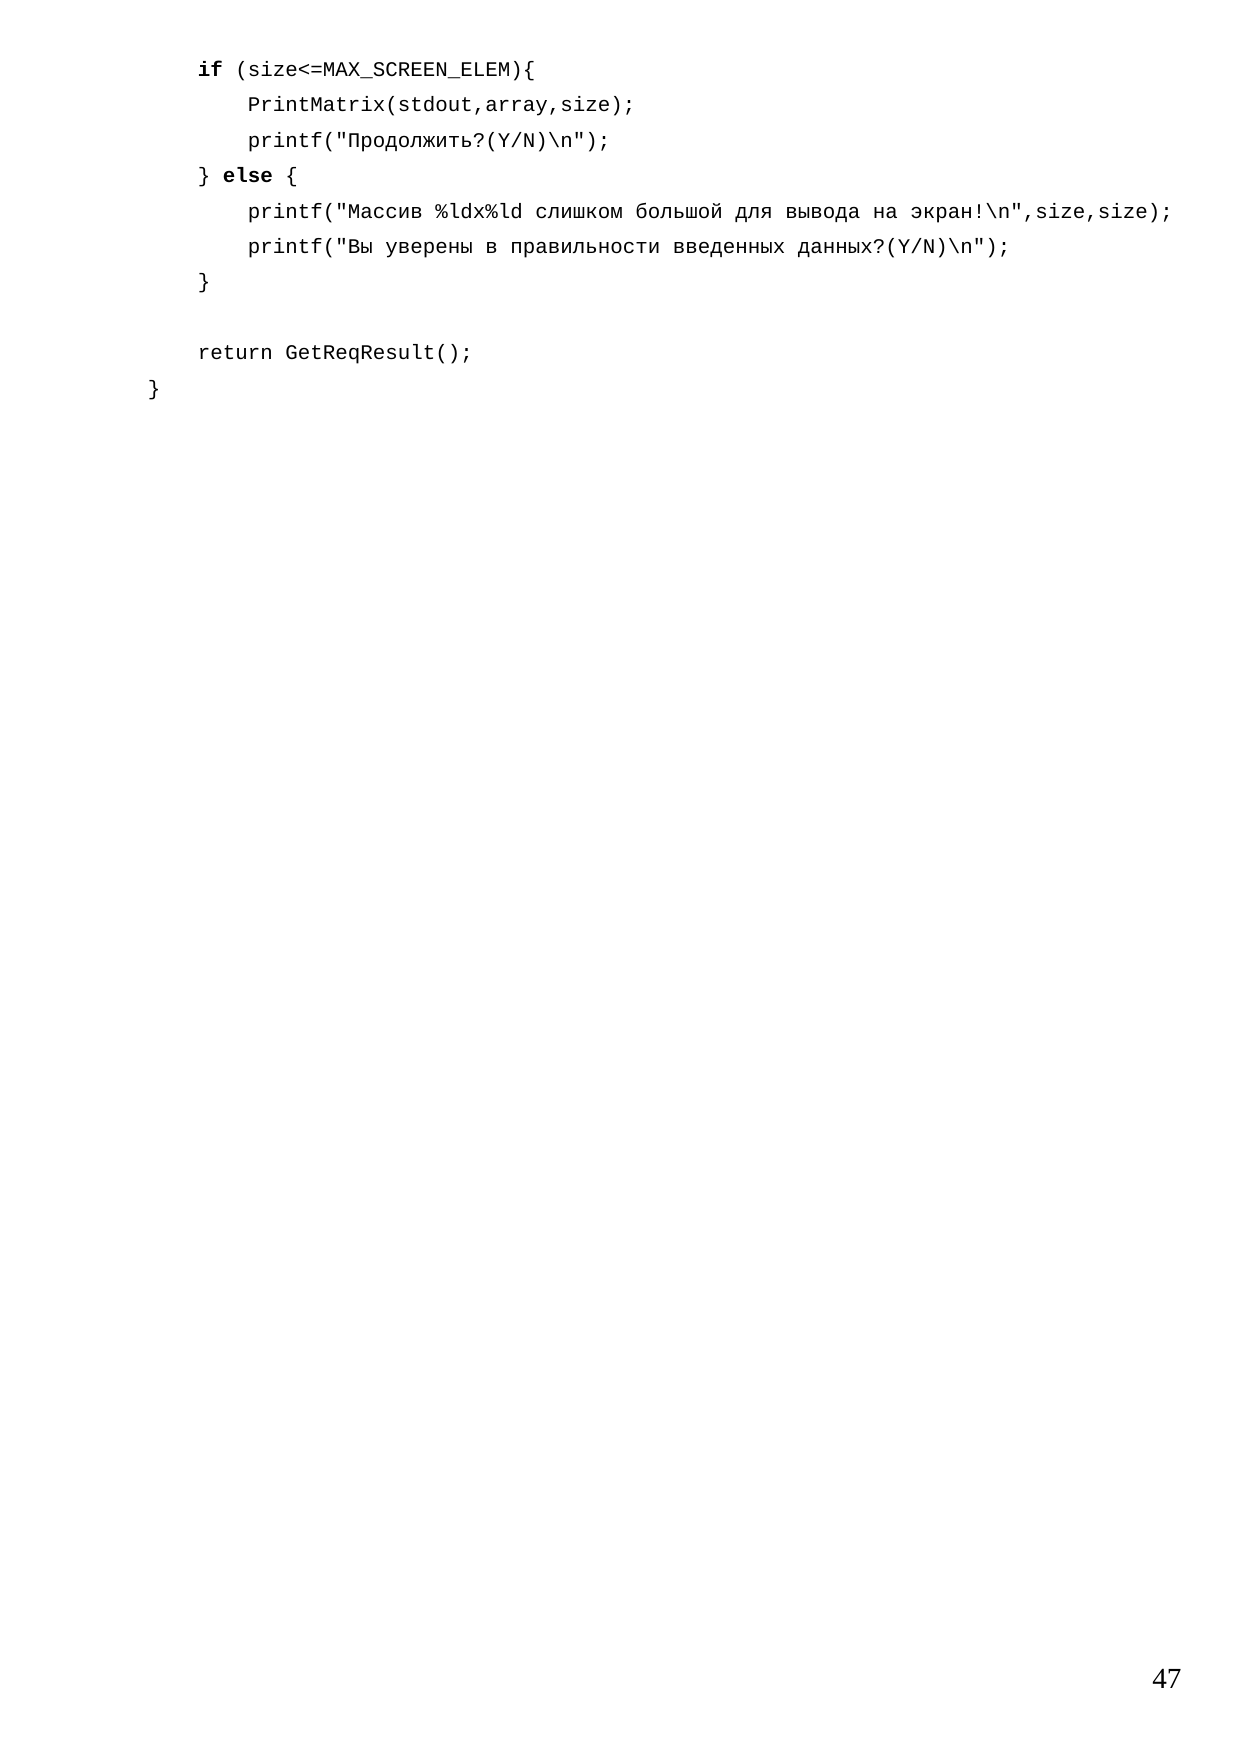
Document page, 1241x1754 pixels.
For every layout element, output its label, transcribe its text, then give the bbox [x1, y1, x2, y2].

text PrintMatrix(stdout,array,size); [148, 94, 1181, 118]
text return GetReqResult(); [148, 342, 1181, 366]
text printf("Продолжить?(Y/N)\n"); [148, 130, 1181, 153]
text } [148, 378, 1181, 401]
text } else { [148, 165, 1181, 189]
text if (size<=MAX_SCREEN_ELEM){ [148, 59, 1181, 83]
text printf("Вы уверены в правильности введенных данных?(Y/N)\n"); [148, 236, 1181, 260]
text } [148, 272, 1181, 295]
text printf("Массив %ldx%ld слишком большой для вывода на экран!\n",size,size); [148, 201, 1181, 224]
